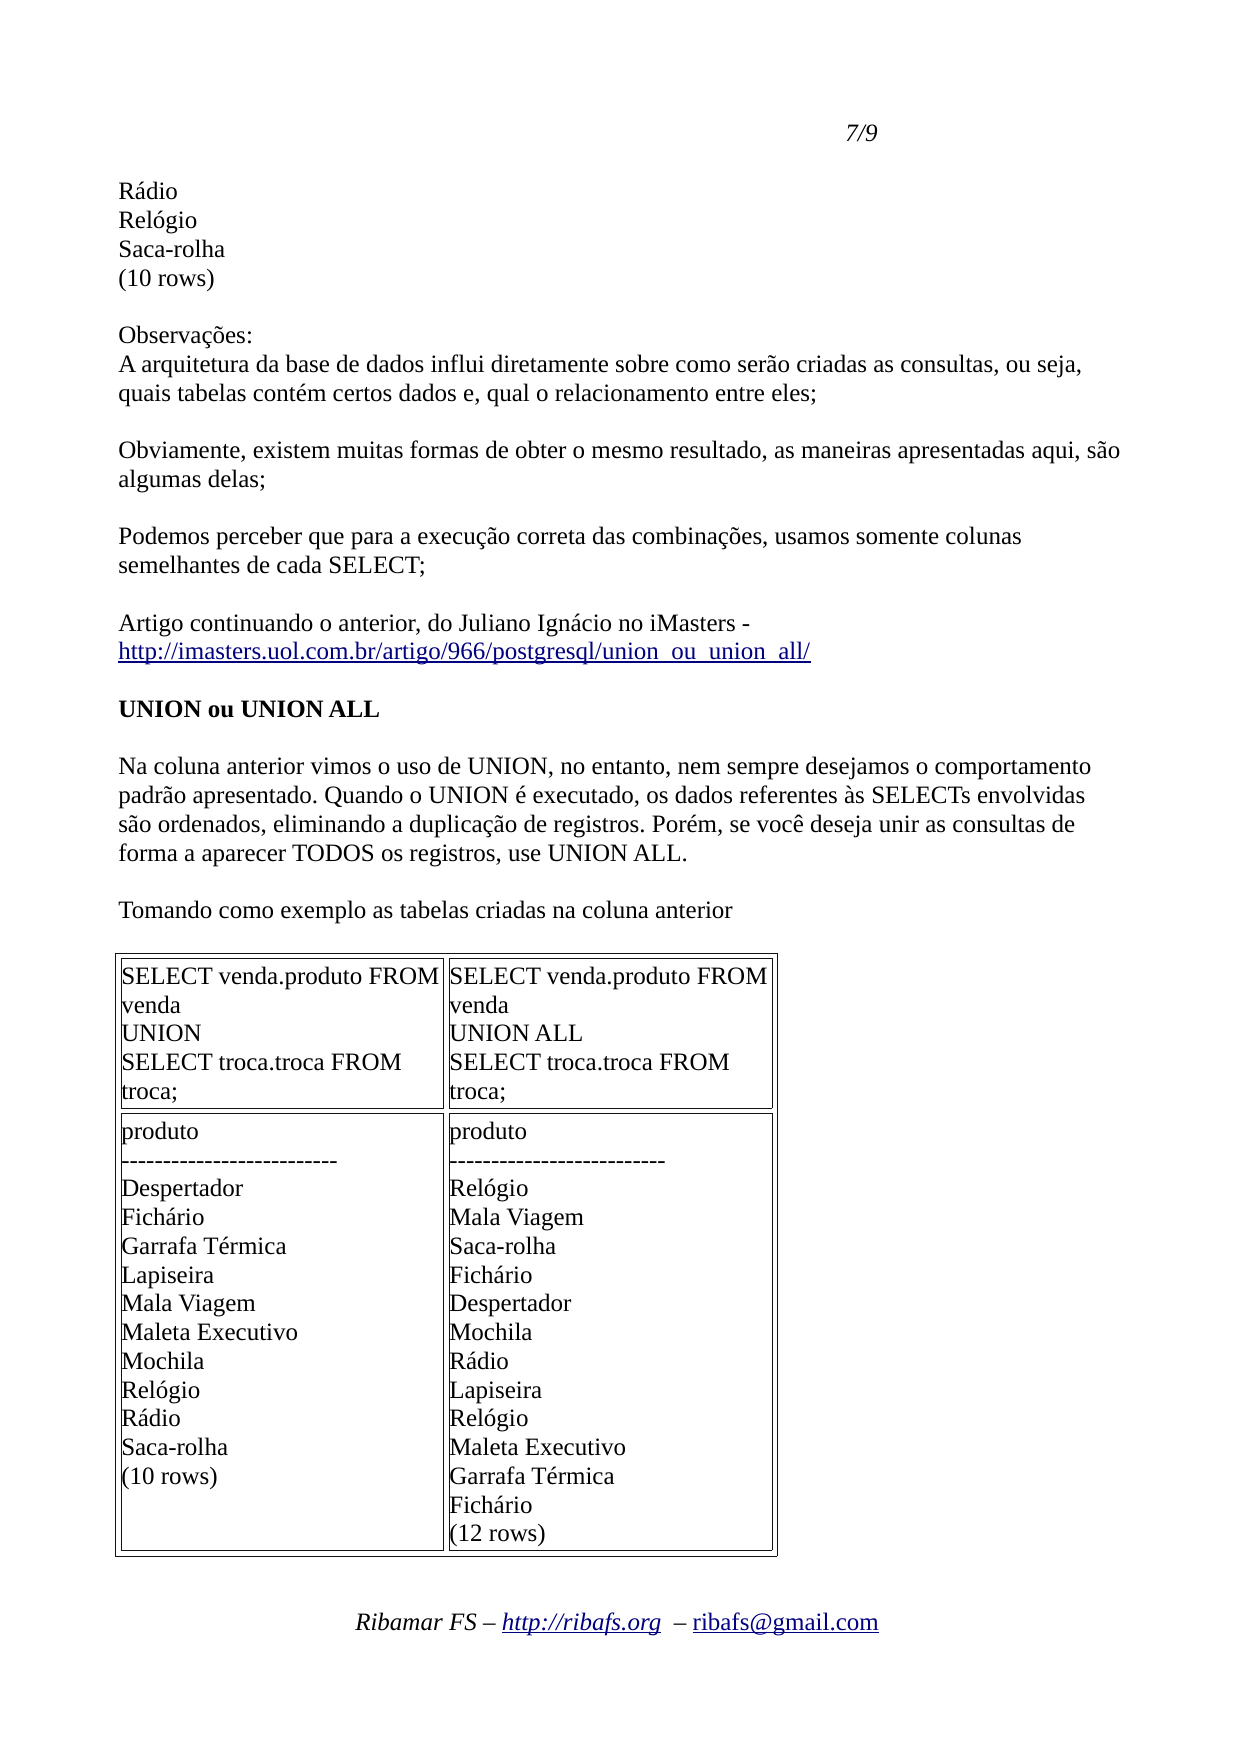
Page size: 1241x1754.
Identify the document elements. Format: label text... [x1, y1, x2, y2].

table_header SELECT venda.produto FROM venda UNION ALL SELECT troca.troca FROM troca; [446, 954, 774, 1108]
table_cell produto -------------------------- Relógio Mala Viagem Saca-rolha Fichário Despertador Mochila Rádio Lapiseira Relógio Maleta Executivo Garrafa Térmica Fichário (12 rows) [446, 1108, 774, 1550]
text Podemos perceber que para a execução correta das combinações, usamos somente colunas semelhantes de cada SELECT; [118, 521, 1122, 579]
text UNION ou UNION ALL [118, 694, 1122, 723]
table_header SELECT venda.produto FROM venda UNION SELECT troca.troca FROM troca; [118, 954, 446, 1108]
table_cell produto -------------------------- Despertador Fichário Garrafa Térmica Lapiseira Mala Viagem Maleta Executivo Mochila Relógio Rádio Saca-rolha (10 rows) [118, 1108, 446, 1550]
text Tomando como exemplo as tabelas criadas na coluna anterior [118, 895, 1122, 924]
text Artigo continuando o anterior, do Juliano Ignácio no iMasters - http://imasters.uol.com.br/artigo/966/postgresql/union_ou_union_all/ [118, 608, 1122, 665]
text Rádio Relógio Saca-rolha (10 rows) [118, 176, 1122, 291]
text Obviamente, existem muitas formas de obter o mesmo resultado, as maneiras apresentadas aqui, são algumas delas; [118, 435, 1122, 521]
text Observações: A arquitetura da base de dados influi diretamente sobre como serão criadas as consultas, ou seja, quais tabelas contém certos dados e, qual o relacionamento entre eles; [118, 320, 1122, 435]
text Na coluna anterior vimos o uso de UNION, no entanto, nem sempre desejamos o comportamento padrão apresentado. Quando o UNION é executado, os dados referentes às SELECTs envolvidas são ordenados, eliminando a duplicação de registros. Porém, se você deseja unir as consultas de forma a aparecer TODOS os registros, use UNION ALL. [118, 751, 1122, 866]
